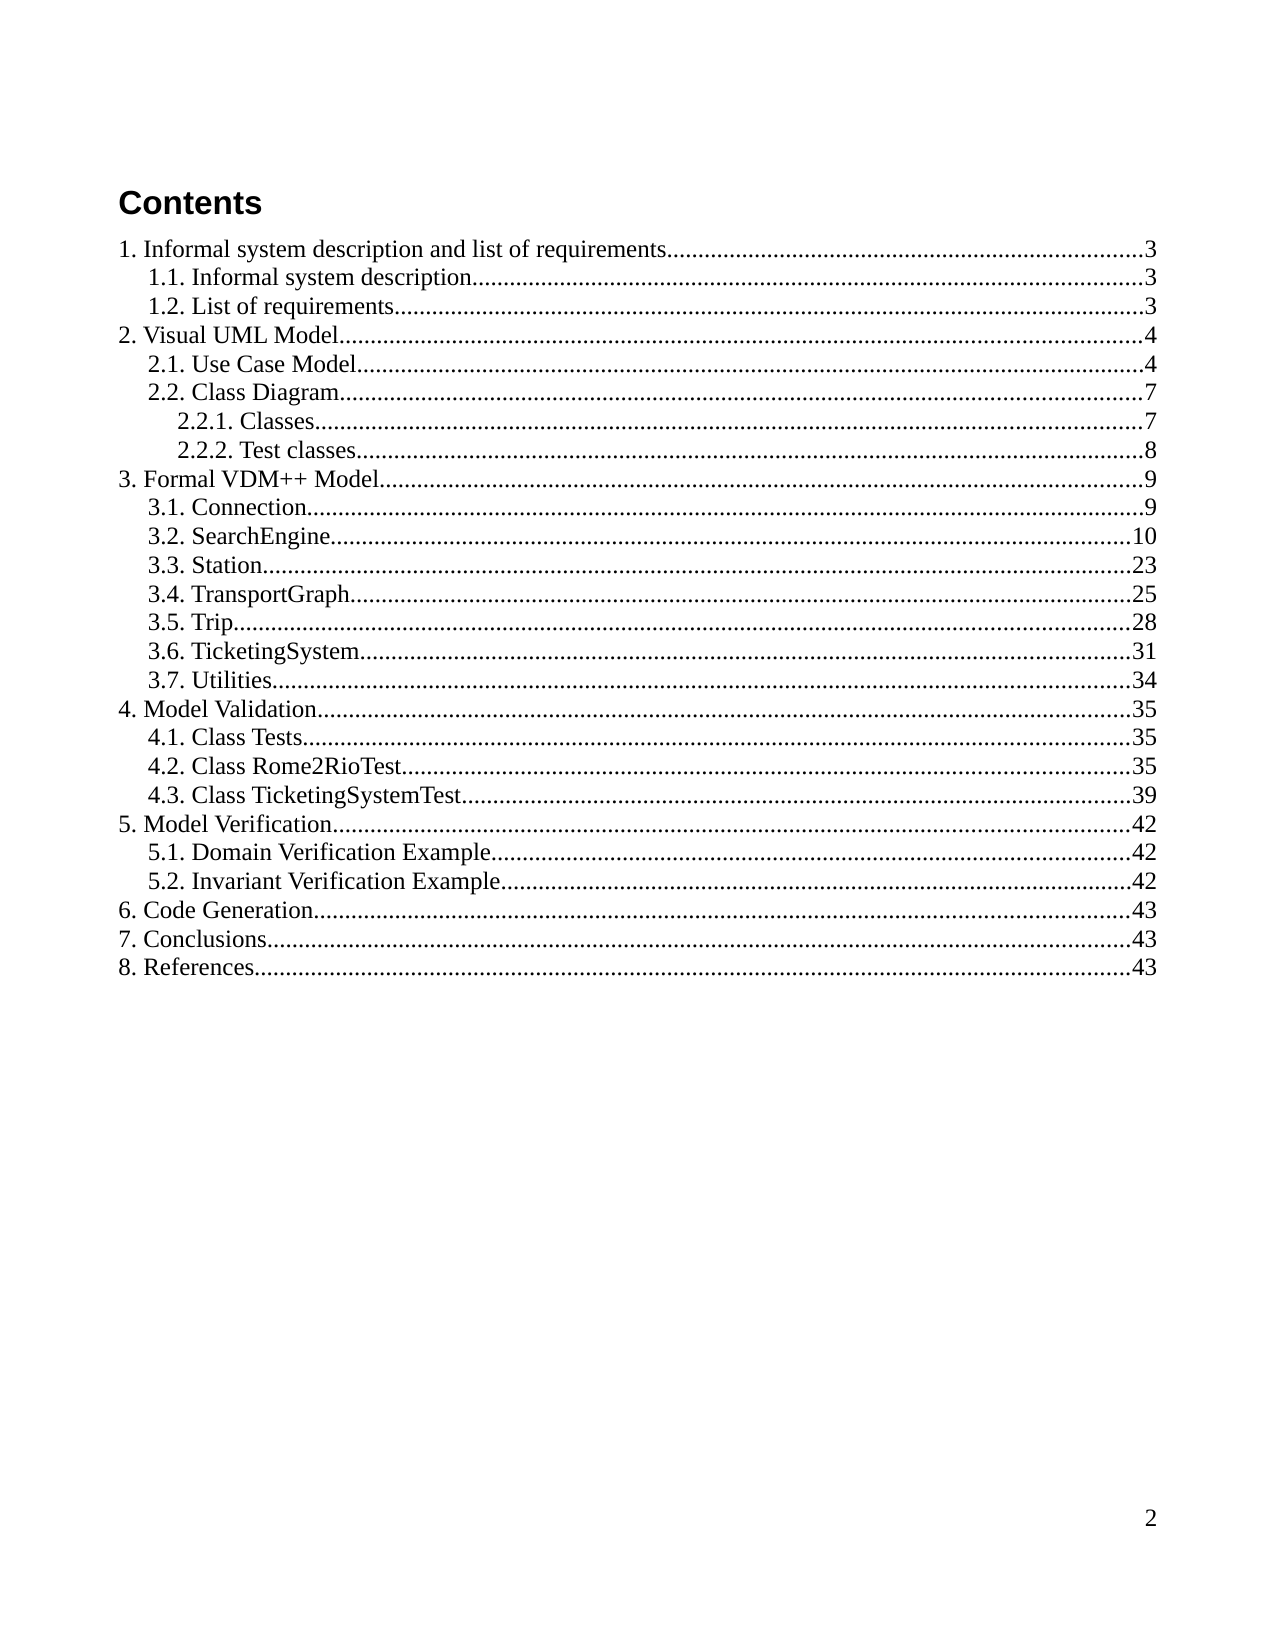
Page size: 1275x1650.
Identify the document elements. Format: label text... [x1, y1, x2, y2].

text 5. Model Verification 42 [118, 809, 1157, 837]
text 5.2. Invariant Verification Example 42 [148, 866, 1157, 895]
text 2. Visual UML Model 4 [118, 320, 1157, 349]
text 1. Informal system description and list of requirements 3 [118, 234, 1157, 262]
text 3.1. Connection 9 [148, 492, 1157, 521]
text 3.4. TransportGraph 25 [148, 579, 1157, 607]
text 4. Model Validation 35 [118, 694, 1157, 722]
text 3. Formal VDM++ Model 9 [118, 464, 1157, 492]
text 3.2. SearchEngine 10 [148, 521, 1157, 550]
text 7. Conclusions 43 [118, 924, 1157, 952]
text 6. Code Generation 43 [118, 895, 1157, 924]
text 4.1. Class Tests 35 [148, 722, 1157, 751]
text 2.2.2. Test classes 8 [177, 435, 1157, 464]
text 1.2. List of requirements 3 [148, 291, 1157, 320]
text 2.2.1. Classes 7 [177, 406, 1157, 435]
text 5.1. Domain Verification Example 42 [148, 837, 1157, 866]
text 8. References 43 [118, 952, 1157, 981]
text 2.2. Class Diagram 7 [148, 377, 1157, 406]
text 2.1. Use Case Model 4 [148, 349, 1157, 377]
subtitle Contents [118, 183, 1157, 221]
text 4.2. Class Rome2RioTest 35 [148, 751, 1157, 780]
text 3.6. TicketingSystem 31 [148, 636, 1157, 665]
text 3.7. Utilities 34 [148, 665, 1157, 694]
text 3.5. Trip 28 [148, 607, 1157, 636]
text 4.3. Class TicketingSystemTest 39 [148, 780, 1157, 809]
text 3.3. Station 23 [148, 550, 1157, 579]
text 1.1. Informal system description 3 [148, 262, 1157, 291]
